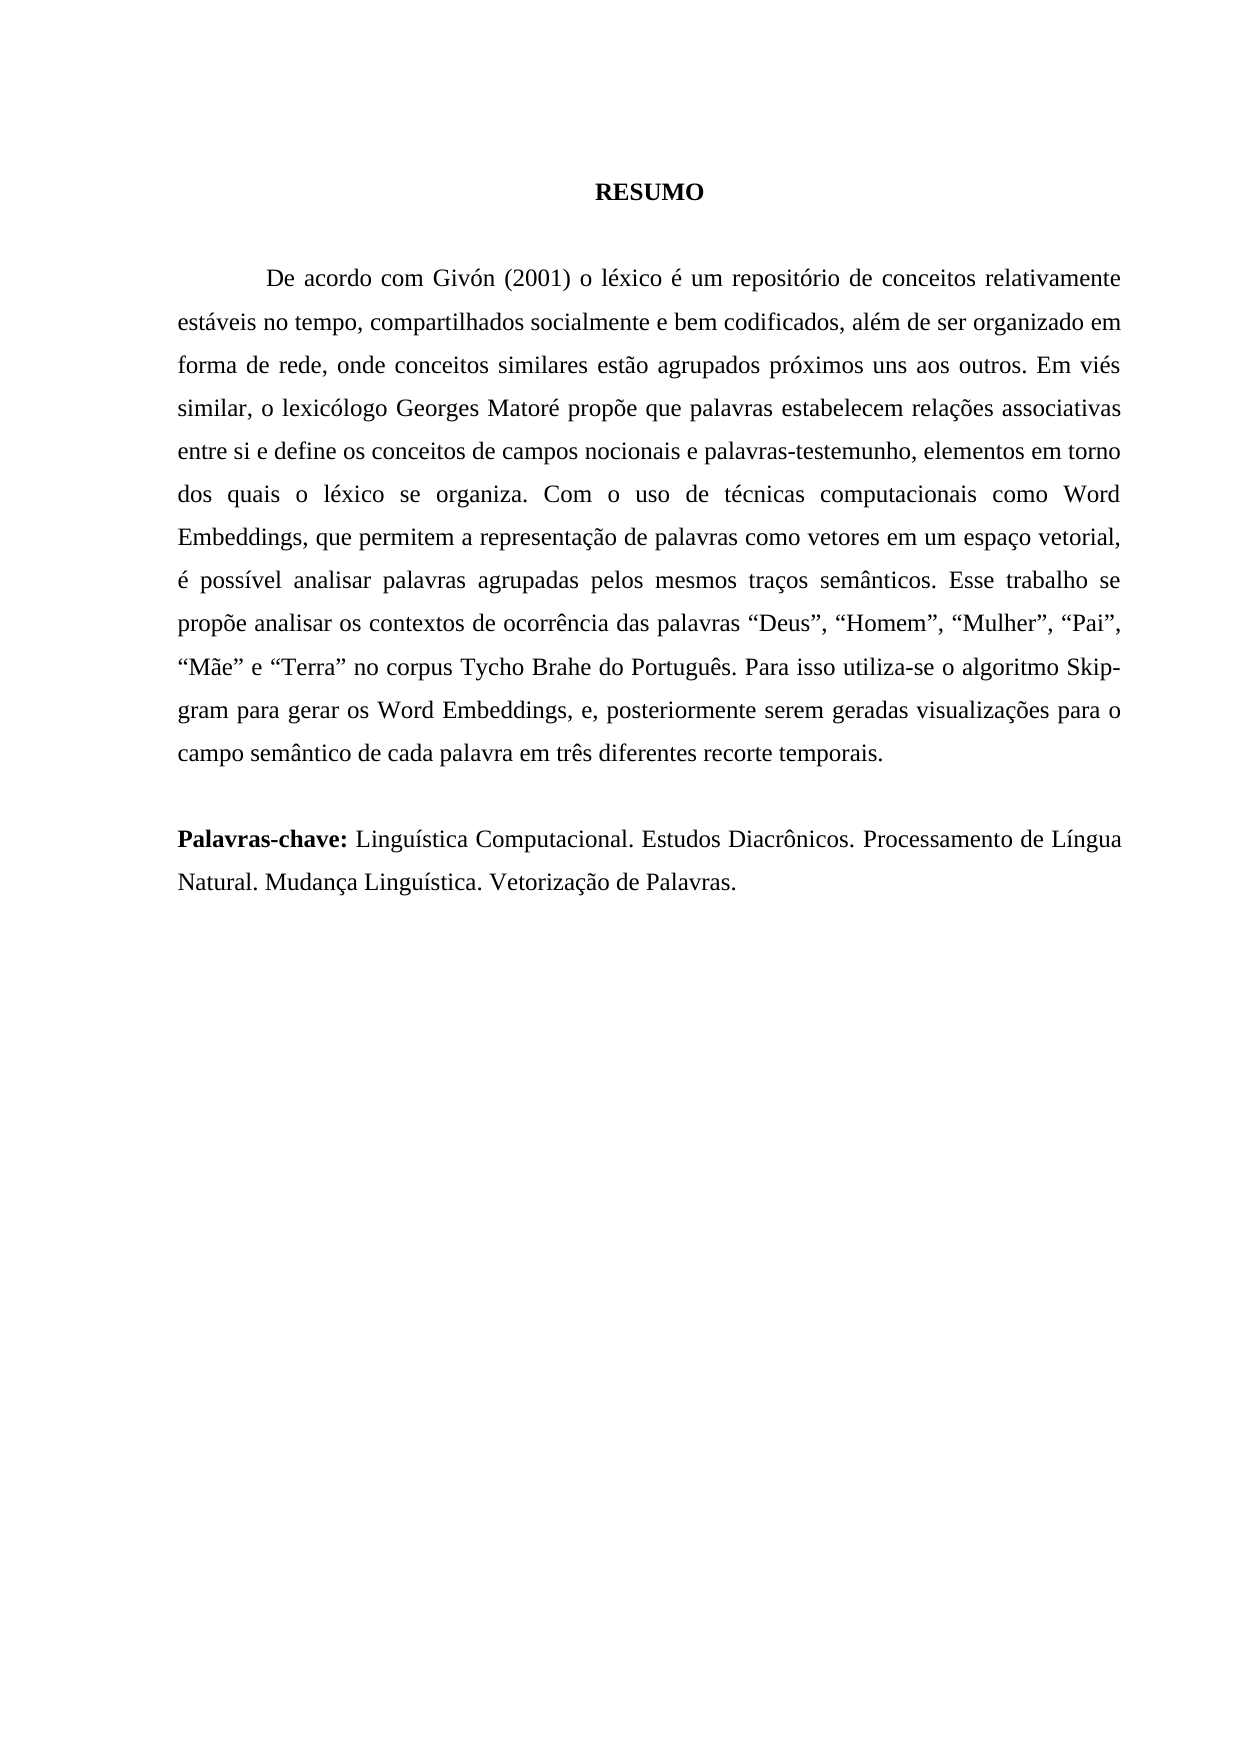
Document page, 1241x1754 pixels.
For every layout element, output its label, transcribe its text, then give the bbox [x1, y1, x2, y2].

text De acordo com Givón (2001) o léxico é um repositório de conceitos relativamente estáveis no tempo, compartilhados socialmente e bem codificados, além de ser organizado em forma de rede, onde conceitos similares estão agrupados próximos uns aos outros. Em viés similar, o lexicólogo Georges Matoré propõe que palavras estabelecem relações associativas entre si e define os conceitos de campos nocionais e palavras-testemunho, elementos em torno dos quais o léxico se organiza. Com o uso de técnicas computacionais como Word Embeddings, que permitem a representação de palavras como vetores em um espaço vetorial, é possível analisar palavras agrupadas pelos mesmos traços semânticos. Esse trabalho se propõe analisar os contextos de ocorrência das palavras “Deus”, “Homem”, “Mulher”, “Pai”, “Mãe” e “Terra” no corpus Tycho Brahe do Português. Para isso utiliza-se o algoritmo Skip-gram para gerar os Word Embeddings, e, posteriormente serem geradas visualizações para o campo semântico de cada palavra em três diferentes recorte temporais. [177, 263, 1122, 767]
text Palavras-chave: Linguística Computacional. Estudos Diacrônicos. Processamento de Língua Natural. Mudança Linguística. Vetorização de Palavras. [177, 824, 1122, 896]
subtitle RESUMO [177, 177, 1122, 206]
